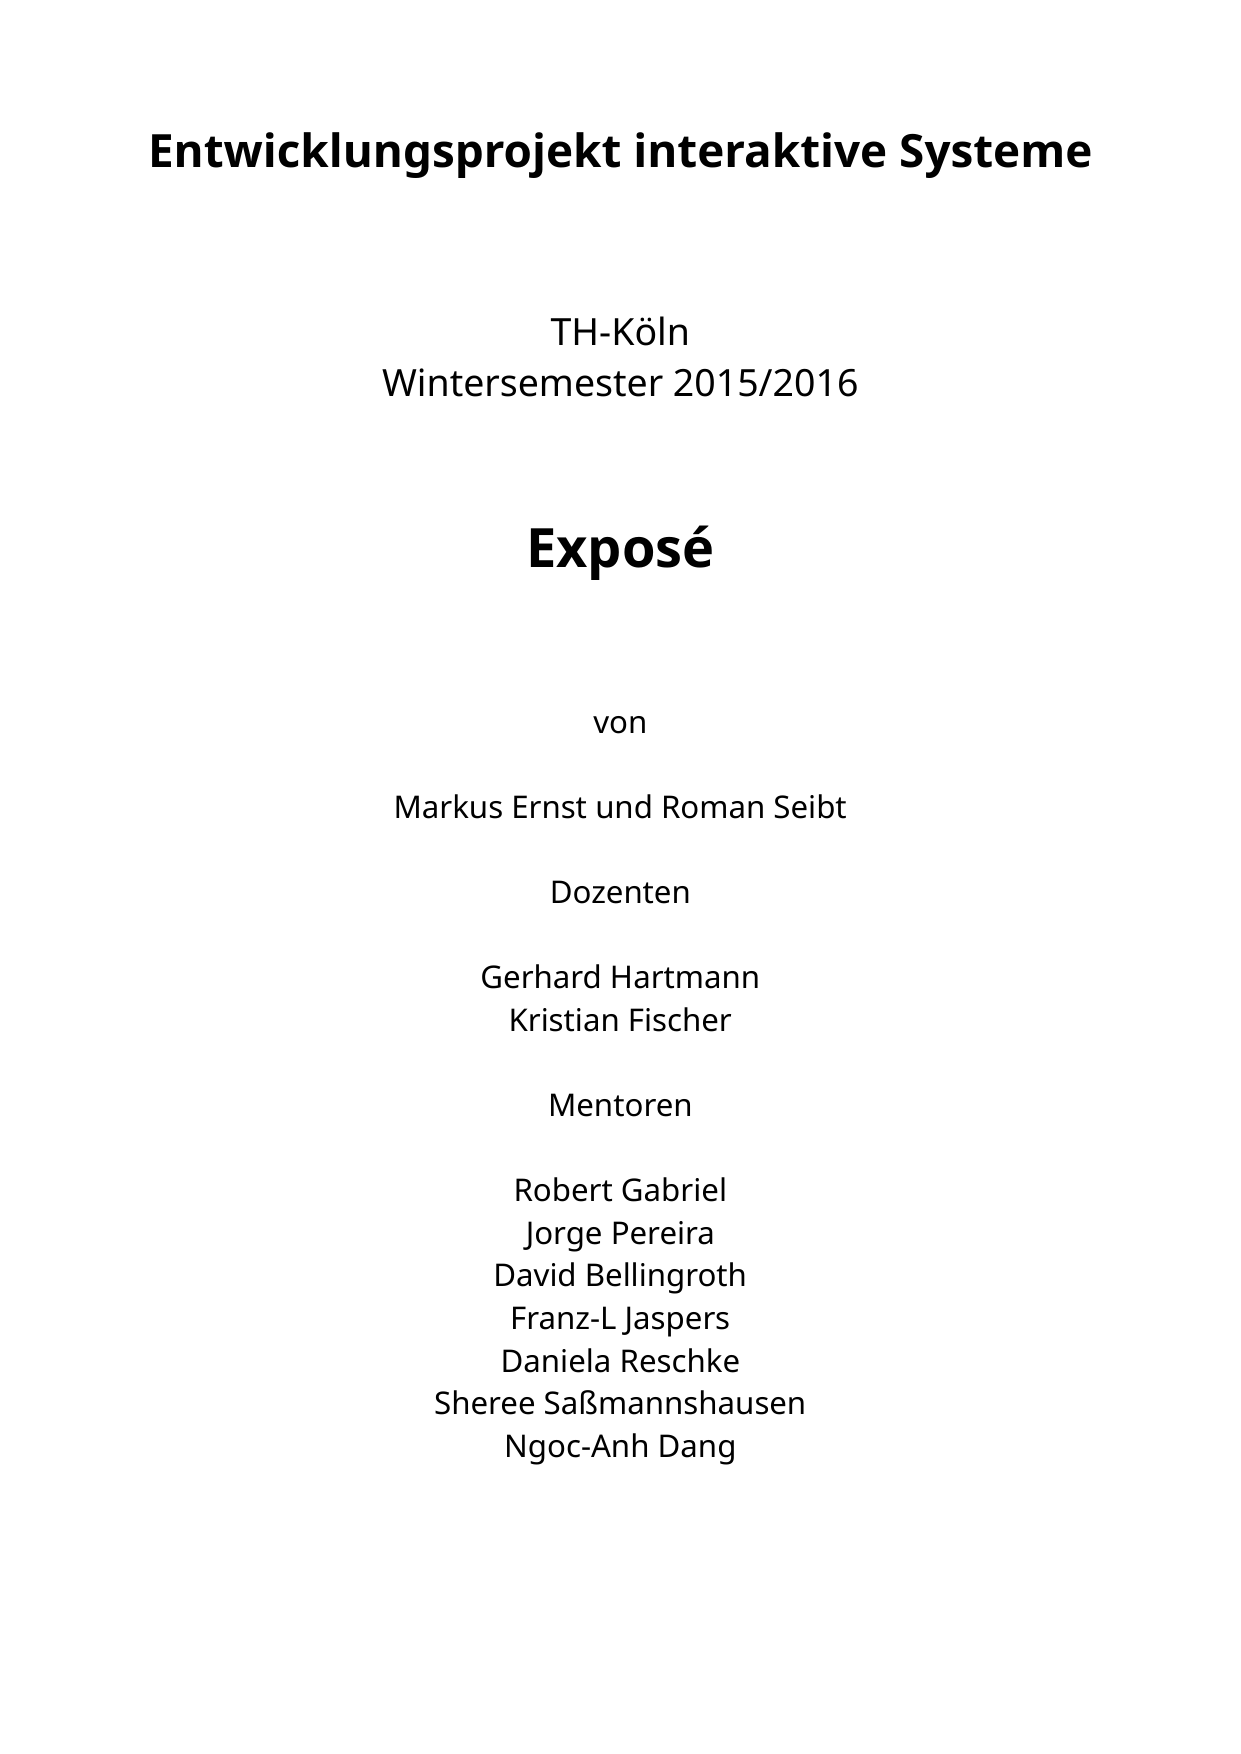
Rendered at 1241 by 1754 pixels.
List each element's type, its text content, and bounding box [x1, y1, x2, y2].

text TH-Köln [118, 305, 1122, 356]
text Entwicklungsprojekt interaktive Systeme [118, 118, 1122, 181]
text Dozenten [118, 870, 1122, 913]
text Robert Gabriel [118, 1168, 1122, 1211]
text Mentoren [118, 1083, 1122, 1126]
text Kristian Fischer [118, 998, 1122, 1040]
text Franz-L Jaspers [118, 1296, 1122, 1339]
text David Bellingroth [118, 1253, 1122, 1296]
text Sheree Saßmannshausen [118, 1381, 1122, 1424]
text von [118, 699, 1122, 742]
text Daniela Reschke [118, 1339, 1122, 1381]
text Wintersemester 2015/2016 [118, 356, 1122, 407]
text Exposé [118, 509, 1122, 583]
text Markus Ernst und Roman Seibt [118, 785, 1122, 827]
text Ngoc-Anh Dang [118, 1424, 1122, 1466]
text Jorge Pereira [118, 1211, 1122, 1253]
text Gerhard Hartmann [118, 955, 1122, 998]
